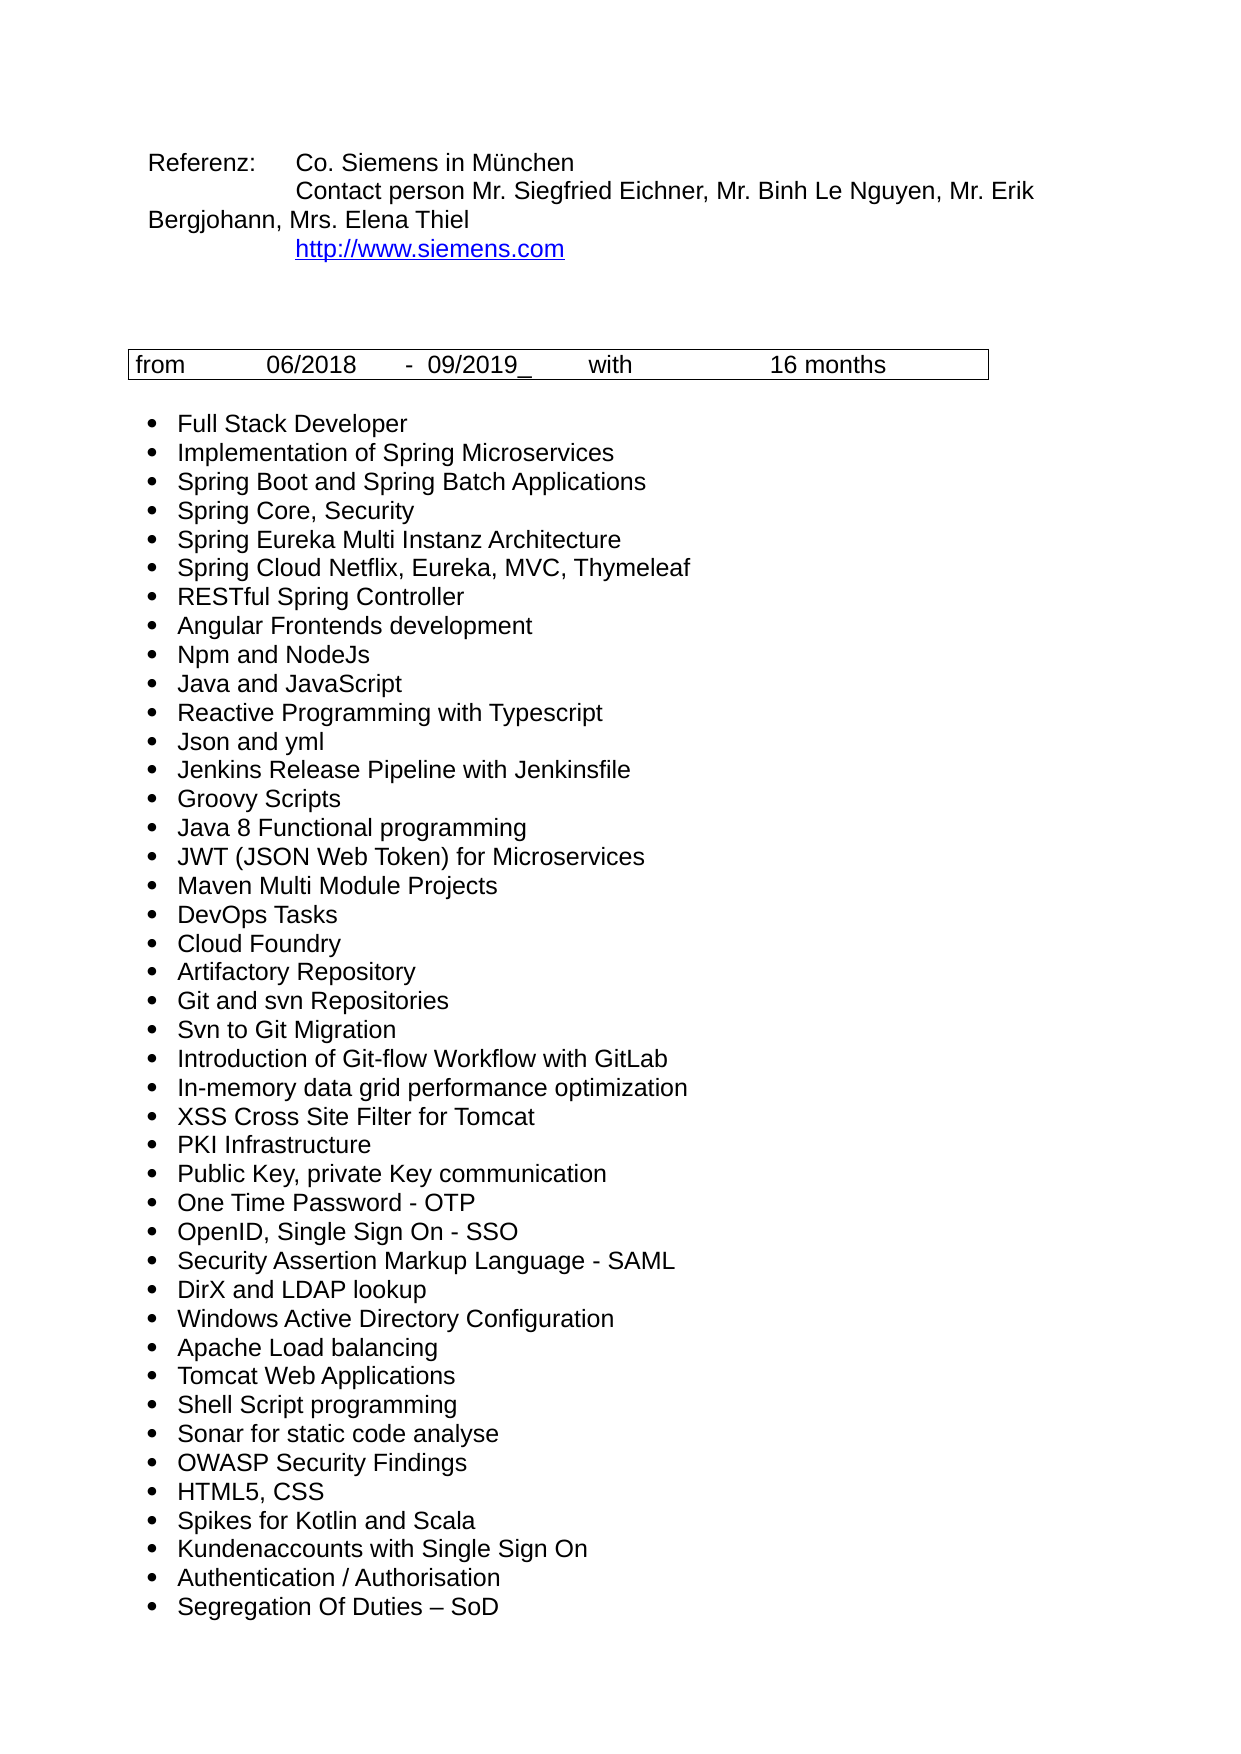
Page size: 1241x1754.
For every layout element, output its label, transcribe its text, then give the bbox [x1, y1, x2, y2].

list Apache Load balancing [148, 1332, 1104, 1361]
table_header 09/2019_ [420, 350, 581, 379]
list Java and JavaScript [148, 669, 1104, 698]
list Artifactory Repository [148, 957, 1104, 986]
table_header from [129, 350, 259, 379]
table_header 06/2018 [259, 350, 398, 379]
list Svn to Git Migration [148, 1015, 1104, 1044]
list HTML5, CSS [148, 1477, 1104, 1506]
list One Time Password - OTP [148, 1188, 1104, 1217]
list Spring Core, Security [148, 496, 1104, 524]
text Contact person Mr. Siegfried Eichner, Mr. Binh Le Nguyen, Mr. Erik Bergjohann, Mrs. Elena Thiel [148, 176, 1104, 234]
list Git and svn Repositories [148, 986, 1104, 1015]
list OWASP Security Findings [148, 1448, 1104, 1477]
list Segregation Of Duties – SoD [148, 1592, 1104, 1621]
list Maven Multi Module Projects [148, 871, 1104, 900]
table_header - [398, 350, 420, 379]
list OpenID, Single Sign On - SSO [148, 1217, 1104, 1246]
list Full Stack Developer [148, 409, 1104, 438]
list Spring Cloud Netflix, Eureka, MVC, Thymeleaf [148, 553, 1104, 582]
list Public Key, private Key communication [148, 1159, 1104, 1188]
list Groovy Scripts [148, 784, 1104, 813]
list Jenkins Release Pipeline with Jenkinsfile [148, 755, 1104, 784]
list Security Assertion Markup Language - SAML [148, 1246, 1104, 1275]
list Authentication / Authorisation [148, 1563, 1104, 1592]
list PKI Infrastructure [148, 1131, 1104, 1159]
list Spring Boot and Spring Batch Applications [148, 467, 1104, 496]
list JWT (JSON Web Token) for Microservices [148, 842, 1104, 871]
list In-memory data grid performance optimization [148, 1073, 1104, 1102]
list Windows Active Directory Configuration [148, 1304, 1104, 1332]
table_header 16 months [762, 350, 988, 379]
list RESTful Spring Controller [148, 582, 1104, 611]
table_header with [581, 350, 762, 379]
list Sonar for static code analyse [148, 1419, 1104, 1448]
list Shell Script programming [148, 1390, 1104, 1419]
list Spikes for Kotlin and Scala [148, 1506, 1104, 1534]
list Implementation of Spring Microservices [148, 438, 1104, 467]
list Spring Eureka Multi Instanz Architecture [148, 524, 1104, 553]
list DevOps Tasks [148, 900, 1104, 928]
list Introduction of Git-flow Workflow with GitLab [148, 1044, 1104, 1073]
list Json and yml [148, 727, 1104, 755]
list Npm and NodeJs [148, 640, 1104, 669]
list Tomcat Web Applications [148, 1361, 1104, 1390]
list Kundenaccounts with Single Sign On [148, 1534, 1104, 1563]
list DirX and LDAP lookup [148, 1275, 1104, 1304]
list Angular Frontends development [148, 611, 1104, 640]
text Referenz: Co. Siemens in München [148, 148, 1104, 176]
list XSS Cross Site Filter for Tomcat [148, 1102, 1104, 1131]
list Cloud Foundry [148, 928, 1104, 957]
text http://www.siemens.com [221, 234, 1104, 263]
list Java 8 Functional programming [148, 813, 1104, 842]
list Reactive Programming with Typescript [148, 698, 1104, 727]
